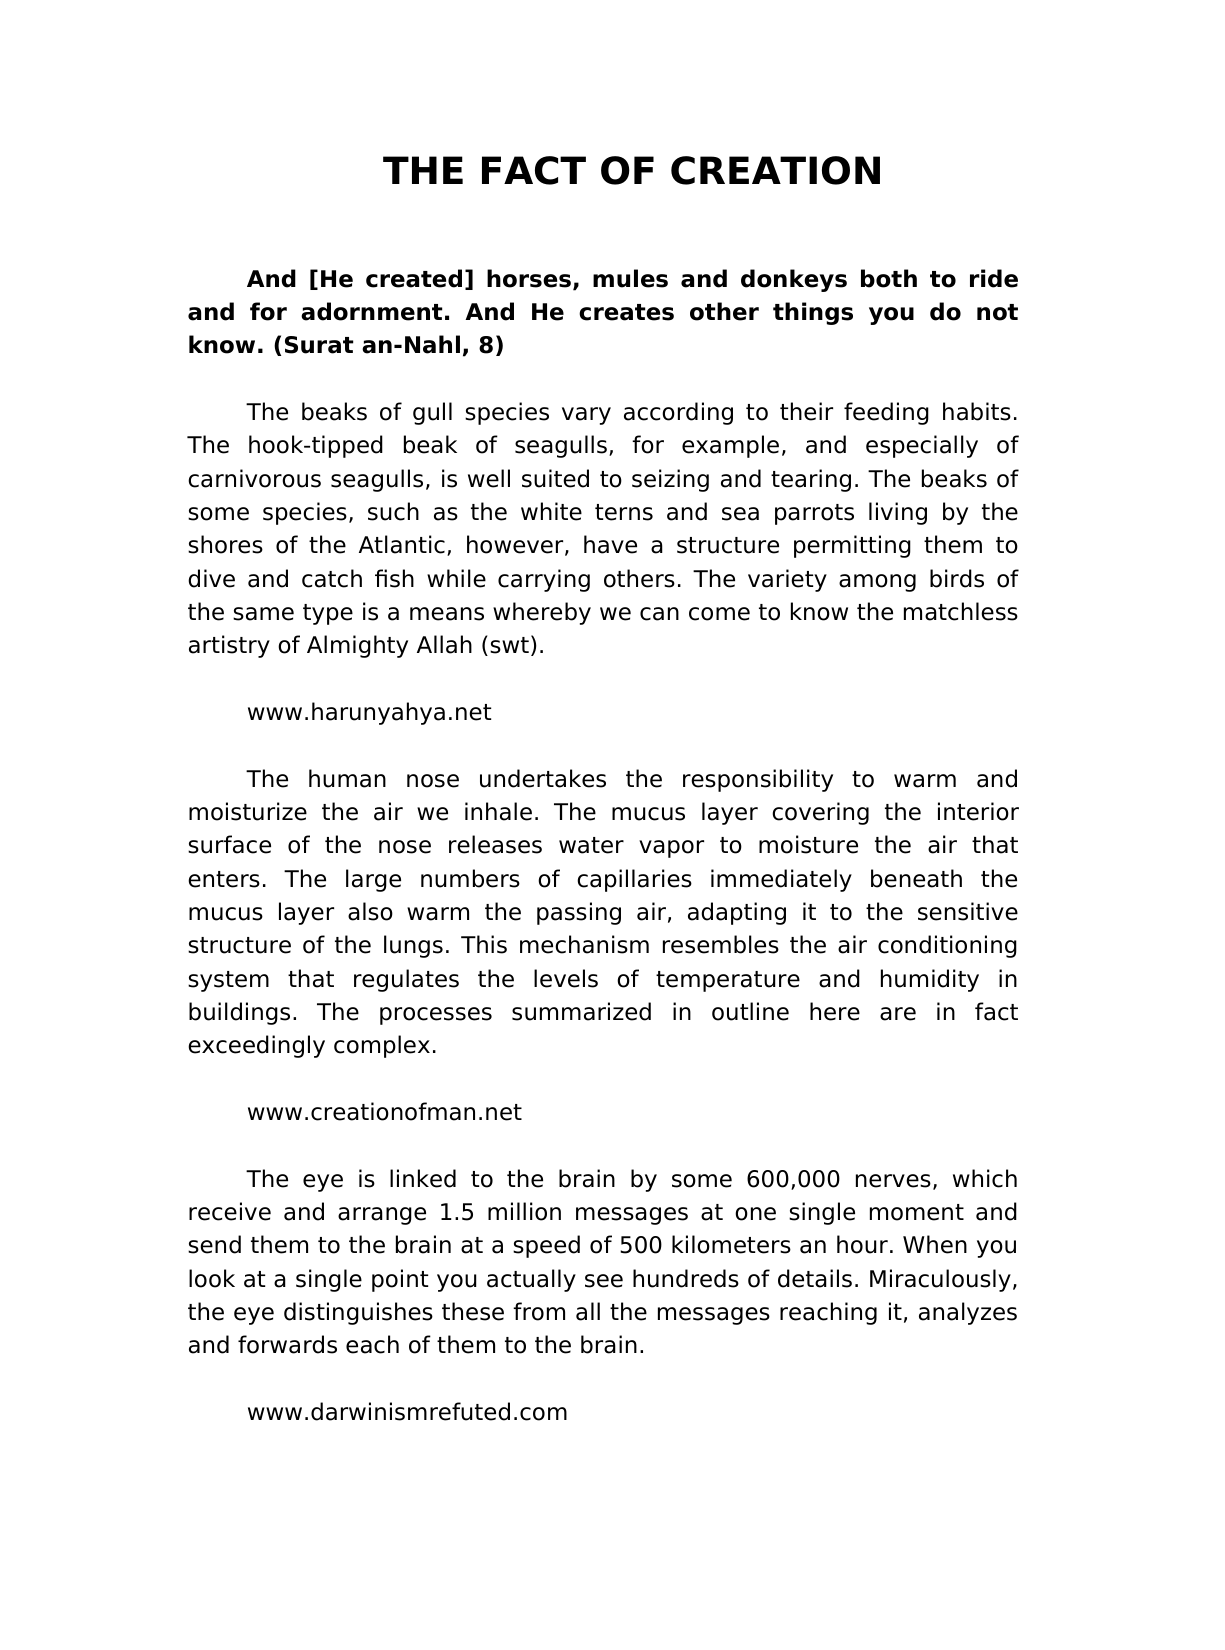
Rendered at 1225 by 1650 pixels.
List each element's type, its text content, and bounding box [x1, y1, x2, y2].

text www.creationofman.net [187, 1094, 1020, 1127]
text www.darwinismrefuted.com [187, 1394, 1020, 1427]
text The human nose undertakes the responsibility to warm and moisturize the air we inhale. The mucus layer covering the interior surface of the nose releases water vapor to moisture the air that enters. The large numbers of capillaries immediately beneath the mucus layer also warm the passing air, adapting it to the sensitive structure of the lungs. This mechanism resembles the air conditioning system that regulates the levels of temperature and humidity in buildings. The processes summarized in outline here are in fact exceedingly complex. [187, 760, 1020, 1060]
text THE FACT OF CREATION [187, 150, 1020, 194]
text www.harunyahya.net [187, 694, 1020, 727]
text And [He created] horses, mules and donkeys both to ride and for adornment. And He creates other things you do not know. (Surat an-Nahl, 8) [187, 260, 1020, 360]
text The eye is linked to the brain by some 600,000 nerves, which receive and arrange 1.5 million messages at one single moment and send them to the brain at a speed of 500 kilometers an hour. When you look at a single point you actually see hundreds of details. Miraculously, the eye distinguishes these from all the messages reaching it, analyzes and forwards each of them to the brain. [187, 1160, 1020, 1360]
text The beaks of gull species vary according to their feeding habits. The hook-tipped beak of seagulls, for example, and especially of carnivorous seagulls, is well suited to seizing and tearing. The beaks of some species, such as the white terns and sea parrots living by the shores of the Atlantic, however, have a structure permitting them to dive and catch fish while carrying others. The variety among birds of the same type is a means whereby we can come to know the matchless artistry of Almighty Allah (swt). [187, 394, 1020, 660]
